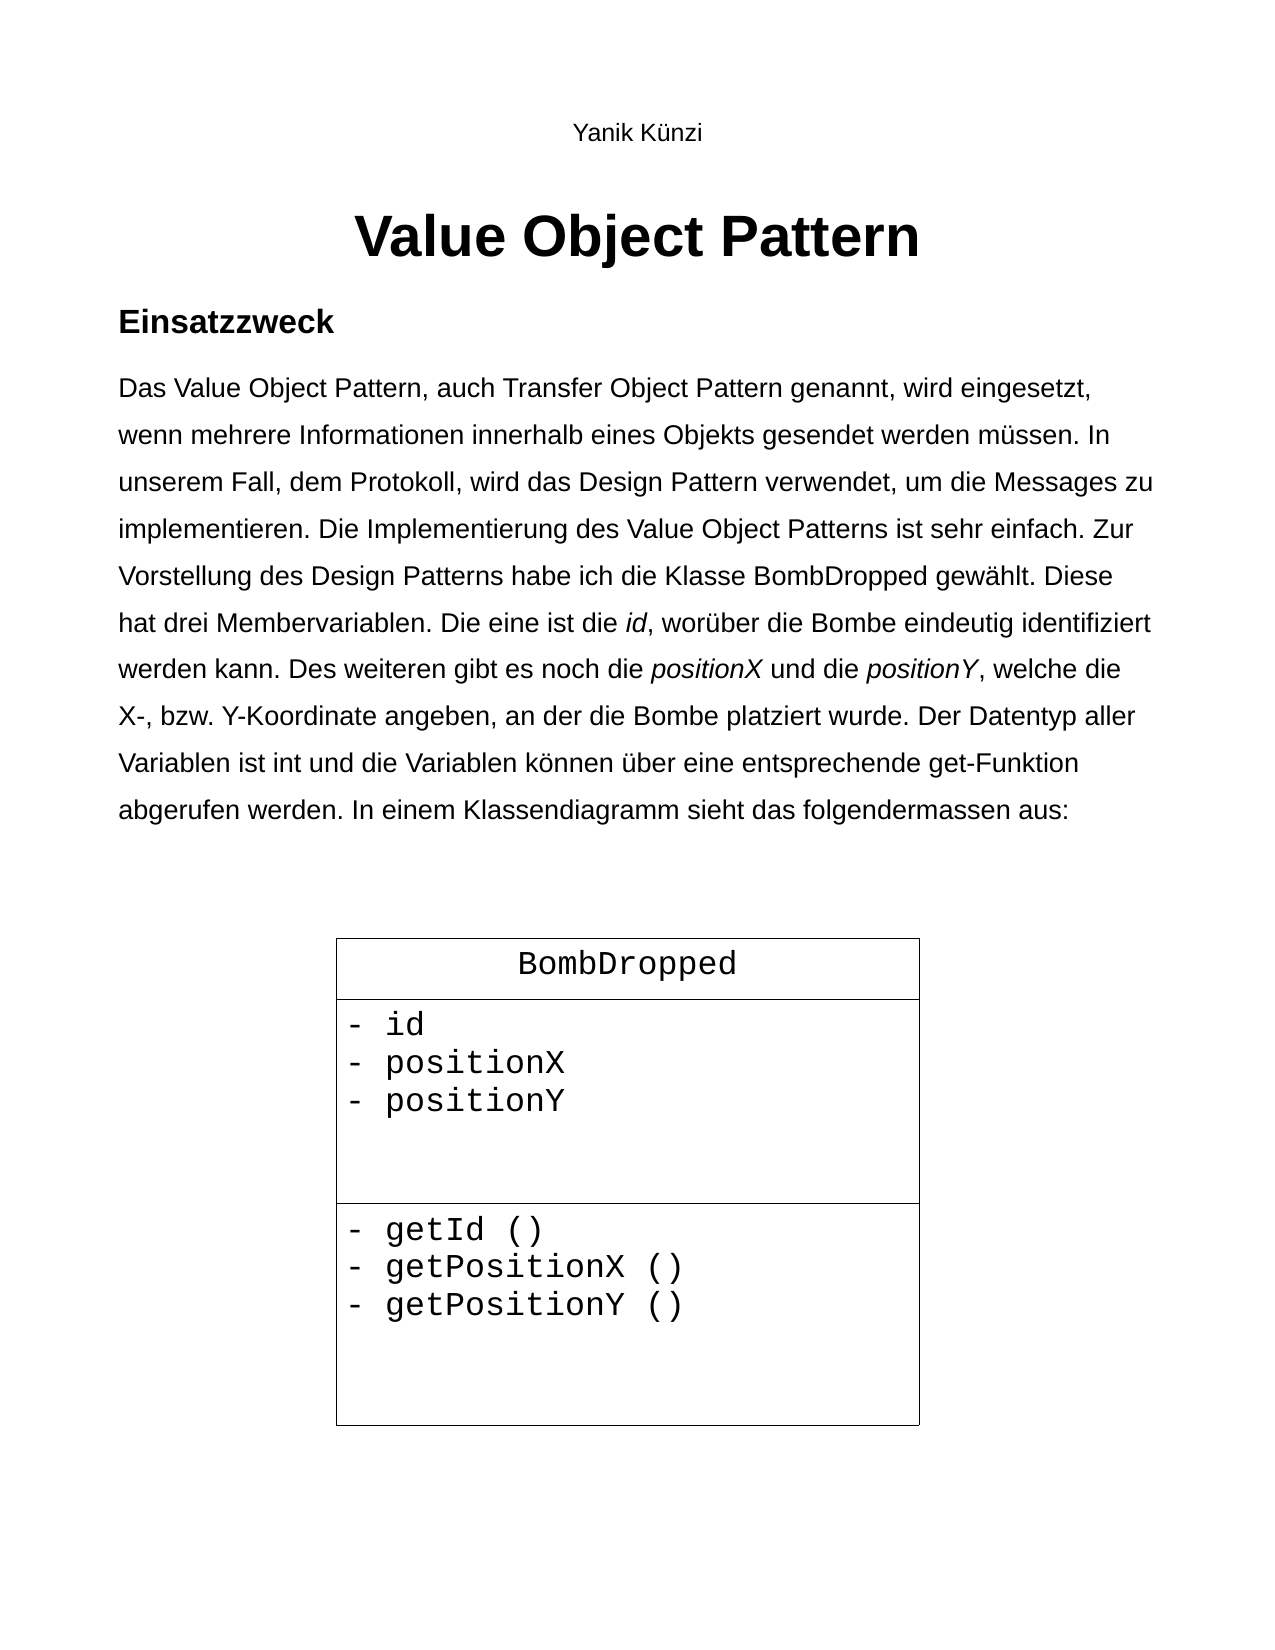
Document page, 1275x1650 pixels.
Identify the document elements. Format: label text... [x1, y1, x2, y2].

text - getId () [345, 1212, 910, 1250]
text BombDropped [345, 946, 910, 984]
text Das Value Object Pattern, auch Transfer Object Pattern genannt, wird eingesetzt, wenn mehrere Informationen innerhalb eines Objekts gesendet werden müssen. In unserem Fall, dem Protokoll, wird das Design Pattern verwendet, um die Messages zu implementieren. Die Implementierung des Value Object Patterns ist sehr einfach. Zur Vorstellung des Design Patterns habe ich die Klasse BombDropped gewählt. Diese hat drei Membervariablen. Die eine ist die id, worüber die Bombe eindeutig identifiziert werden kann. Des weiteren gibt es noch die positionX und die positionY, welche die X-, bzw. Y-Koordinate angeben, an der die Bombe platziert wurde. Der Datentyp aller Variablen ist int und die Variablen können über eine entsprechende get-Funktion abgerufen werden. In einem Klassendiagramm sieht das folgendermassen aus: [118, 372, 1157, 825]
text - getPositionX () [345, 1250, 910, 1288]
subtitle Einsatzzweck [118, 302, 1157, 340]
text - positionY [345, 1084, 910, 1122]
text - positionX [345, 1046, 910, 1084]
text - id [345, 1008, 910, 1046]
text - getPositionY () [345, 1288, 910, 1326]
title Value Object Pattern [118, 201, 1157, 268]
